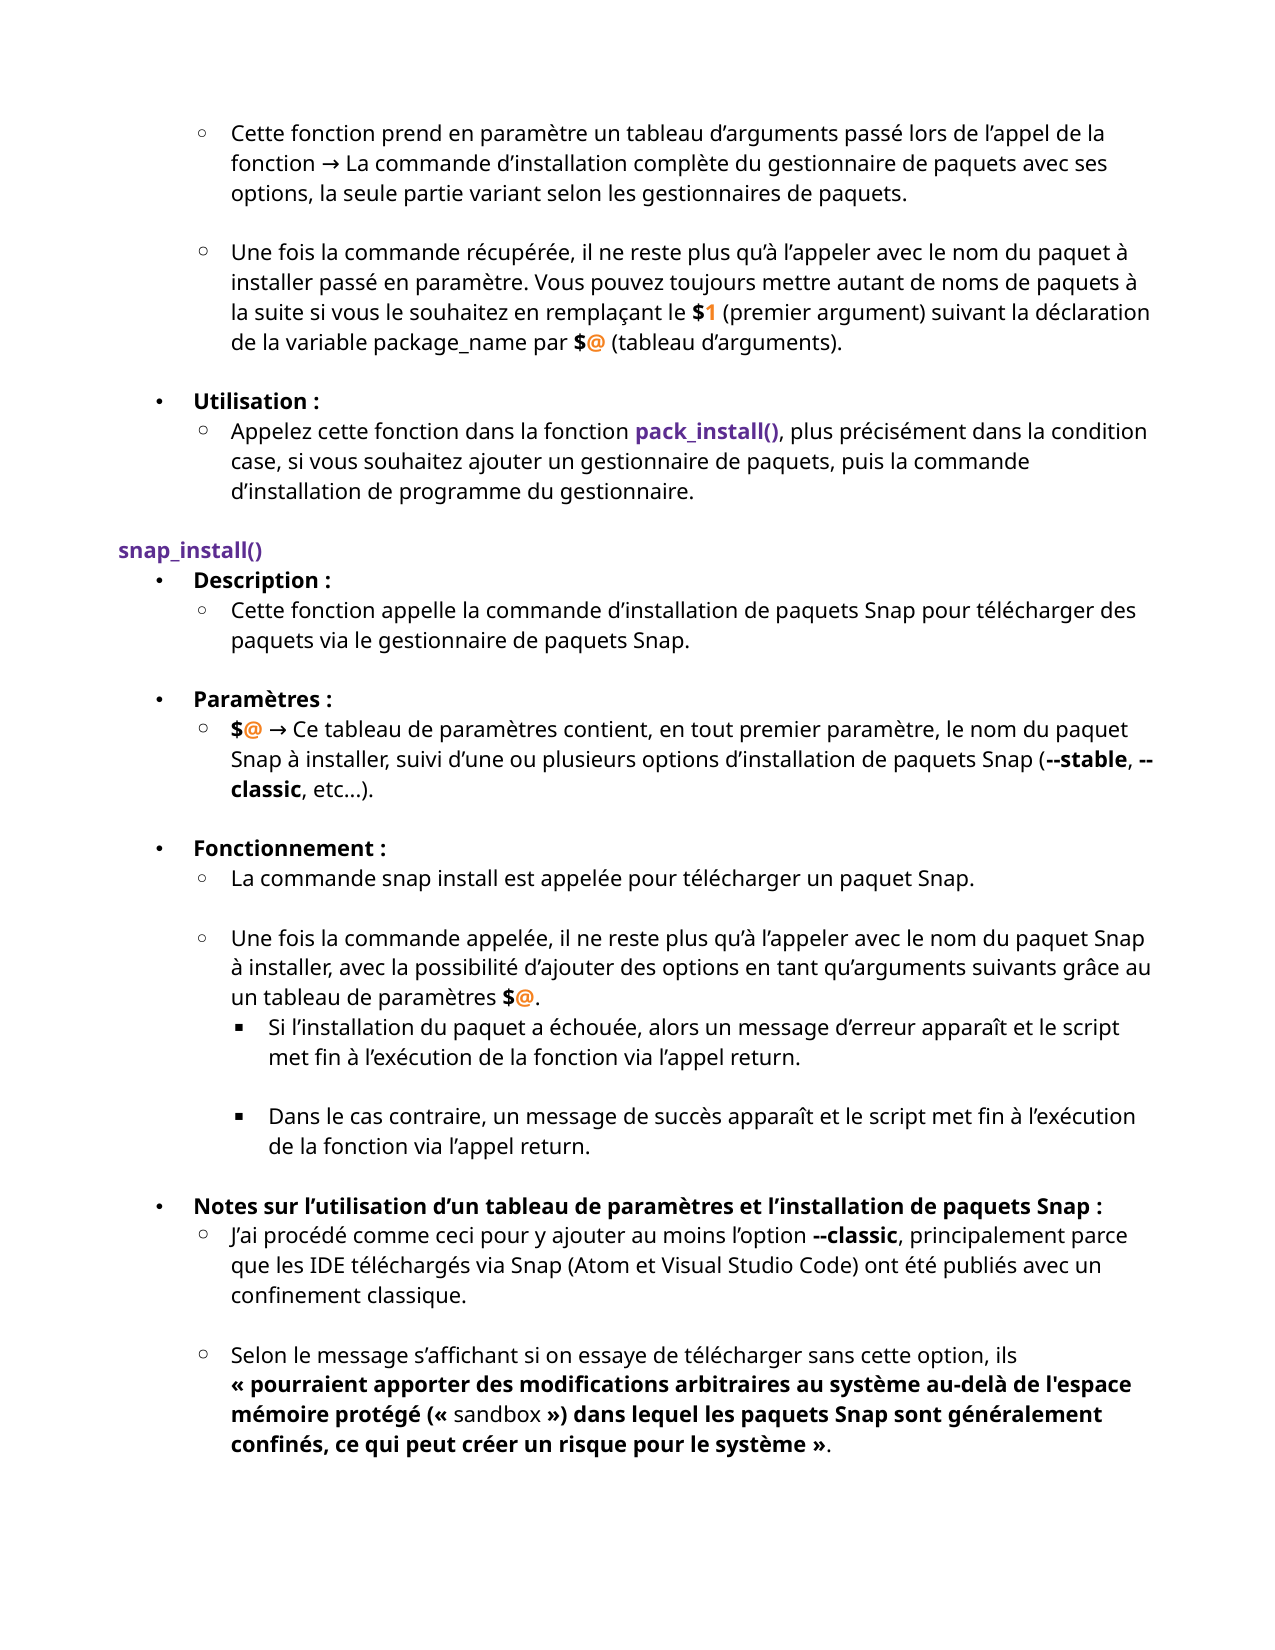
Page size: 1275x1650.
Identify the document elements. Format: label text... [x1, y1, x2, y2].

text snap_install() [118, 535, 1157, 565]
list Utilisation : [156, 386, 1157, 416]
list Fonctionnement : [156, 833, 1157, 863]
list J’ai procédé comme ceci pour y ajouter au moins l’option --classic, principalement parce que les IDE téléchargés via Snap (Atom et Visual Studio Code) ont été publiés avec un confinement classique. [193, 1220, 1157, 1310]
list Cette fonction appelle la commande d’installation de paquets Snap pour télécharger des paquets via le gestionnaire de paquets Snap. [193, 595, 1157, 654]
list Une fois la commande récupérée, il ne reste plus qu’à l’appeler avec le nom du paquet à installer passé en paramètre. Vous pouvez toujours mettre autant de noms de paquets à la suite si vous le souhaitez en remplaçant le $1 (premier argument) suivant la déclaration de la variable package_name par $@ (tableau d’arguments). [193, 237, 1157, 356]
list Description : [156, 565, 1157, 595]
list Appelez cette fonction dans la fonction pack_install(), plus précisément dans la condition case, si vous souhaitez ajouter un gestionnaire de paquets, puis la commande d’installation de programme du gestionnaire. [193, 416, 1157, 505]
list La commande snap install est appelée pour télécharger un paquet Snap. [193, 863, 1157, 893]
list Notes sur l’utilisation d’un tableau de paramètres et l’installation de paquets Snap : [156, 1191, 1157, 1220]
list $@ → Ce tableau de paramètres contient, en tout premier paramètre, le nom du paquet Snap à installer, suivi d’une ou plusieurs options d’installation de paquets Snap (--stable, --classic, etc...). [193, 714, 1157, 803]
list Dans le cas contraire, un message de succès apparaît et le script met fin à l’exécution de la fonction via l’appel return. [231, 1101, 1157, 1161]
list Cette fonction prend en paramètre un tableau d’arguments passé lors de l’appel de la fonction → La commande d’installation complète du gestionnaire de paquets avec ses options, la seule partie variant selon les gestionnaires de paquets. [193, 118, 1157, 207]
list Selon le message s’affichant si on essaye de télécharger sans cette option, ils « pourraient apporter des modifications arbitraires au système au-delà de l'espace mémoire protégé (« sandbox ») dans lequel les paquets Snap sont généralement confinés, ce qui peut créer un risque pour le système ». [193, 1339, 1157, 1459]
list Si l’installation du paquet a échouée, alors un message d’erreur apparaît et le script met fin à l’exécution de la fonction via l’appel return. [231, 1012, 1157, 1071]
list Une fois la commande appelée, il ne reste plus qu’à l’appeler avec le nom du paquet Snap à installer, avec la possibilité d’ajouter des options en tant qu’arguments suivants grâce au un tableau de paramètres $@. [193, 922, 1157, 1012]
list Paramètres : [156, 684, 1157, 714]
